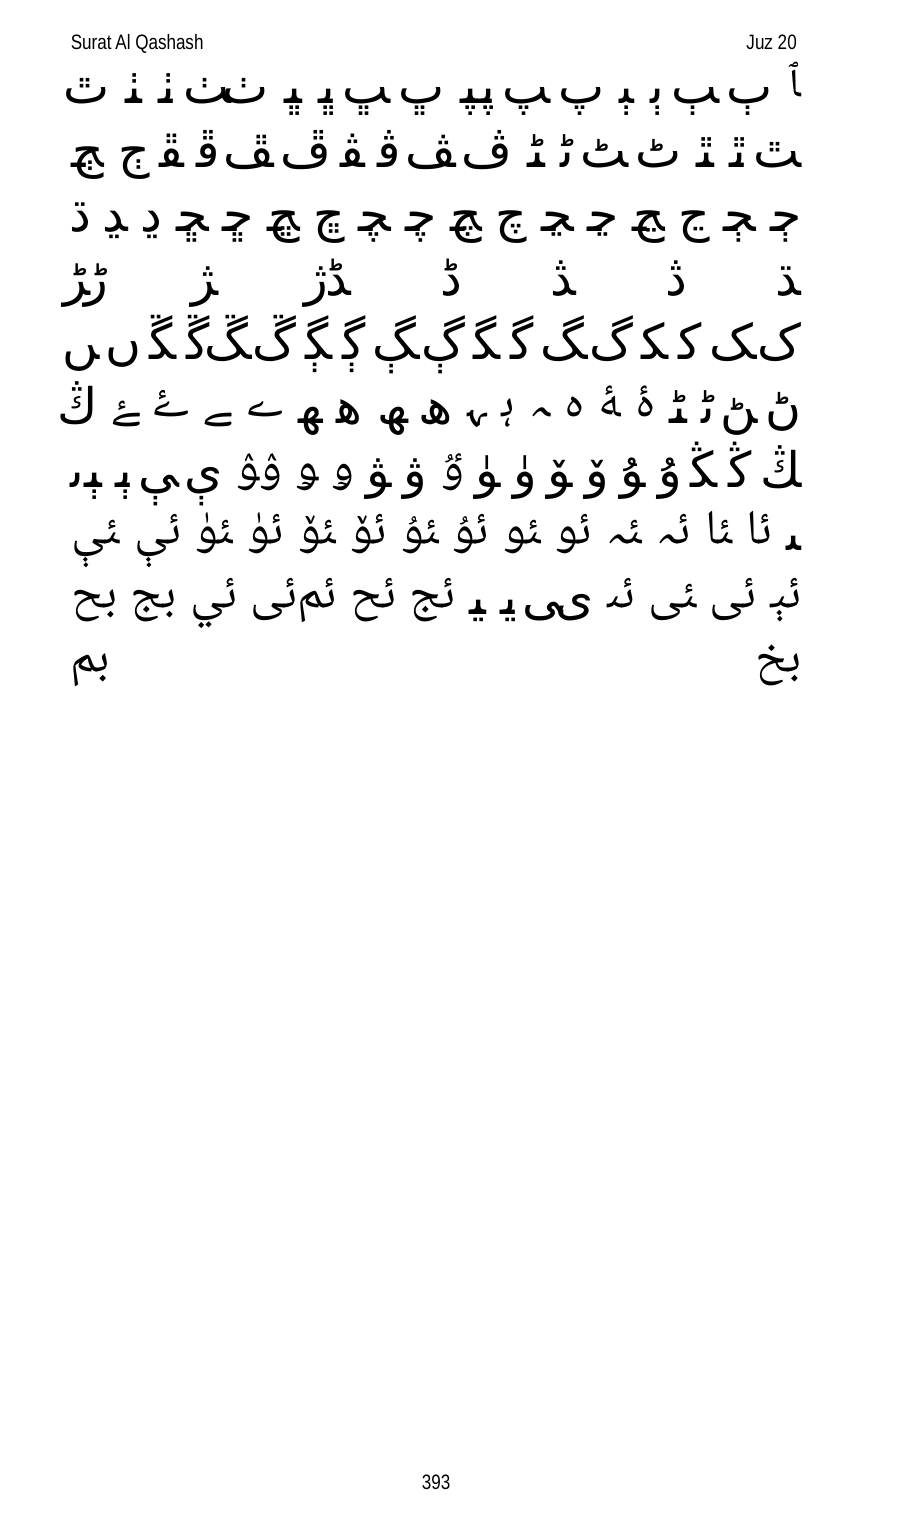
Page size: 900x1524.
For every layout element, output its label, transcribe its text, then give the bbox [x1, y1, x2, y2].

text ﮎ ﮏ ﮐ ﮑ ﮒ ﮓ ﮔ ﮕ ﮖ ﮗ ﮘ ﮙ ﮚ ﮛﮜ ﮝ ﮞ ﮟ ﮠ ﮡ ﮢ ﮣ ﮤ ﮥ ﮦ ﮧ ﮨ ﮩ ﮪ ﮫ ﮬ ﮭ ﮮ ﮯ ﮰ ﮱ ﯓ ﯔ ﯕ ﯖ ﯗ ﯘ ﯙ ﯚ ﯛ ﯜ ﯝ ﯞ ﯟ ﯠ ﯡ ﯢﯣ ﯤ ﯥ ﯦ ﯧﯨ ﯩ ﯪ ﯫ ﯬ ﯭ ﯮ ﯯ ﯰ ﯱ ﯲ ﯳ ﯴ ﯵ ﯶ ﯷ ﯸ ﯹ ﯺ ﯻ ﯼﯽ ﯾ ﯿ ﰀ ﰁ ﰂﰃ ﰄ ﰅ ﰆ ﰇ ﰈ [71, 315, 801, 698]
text ﭑ ﭒ ﭓ ﭔ ﭕ ﭖ ﭗ ﭘﭙ ﭚ ﭛ ﭜ ﭝ ﭞﭟ ﭠ ﭡ ﭢ ﭣ ﭤ ﭥ ﭦ ﭧ ﭨ ﭩ ﭪ ﭫ ﭬ ﭭ ﭮ ﭯ ﭰ ﭱ ﭲ ﭳ ﭴ ﭵ ﭶ ﭷ ﭸ ﭹ ﭺ ﭻ ﭼ ﭽ ﭾ ﭿ ﮀ ﮁ ﮂ ﮃ ﮄ ﮅ ﮆ ﮇ ﮈ ﮉﮊ ﮋ ﮌﮍ [71, 60, 801, 315]
